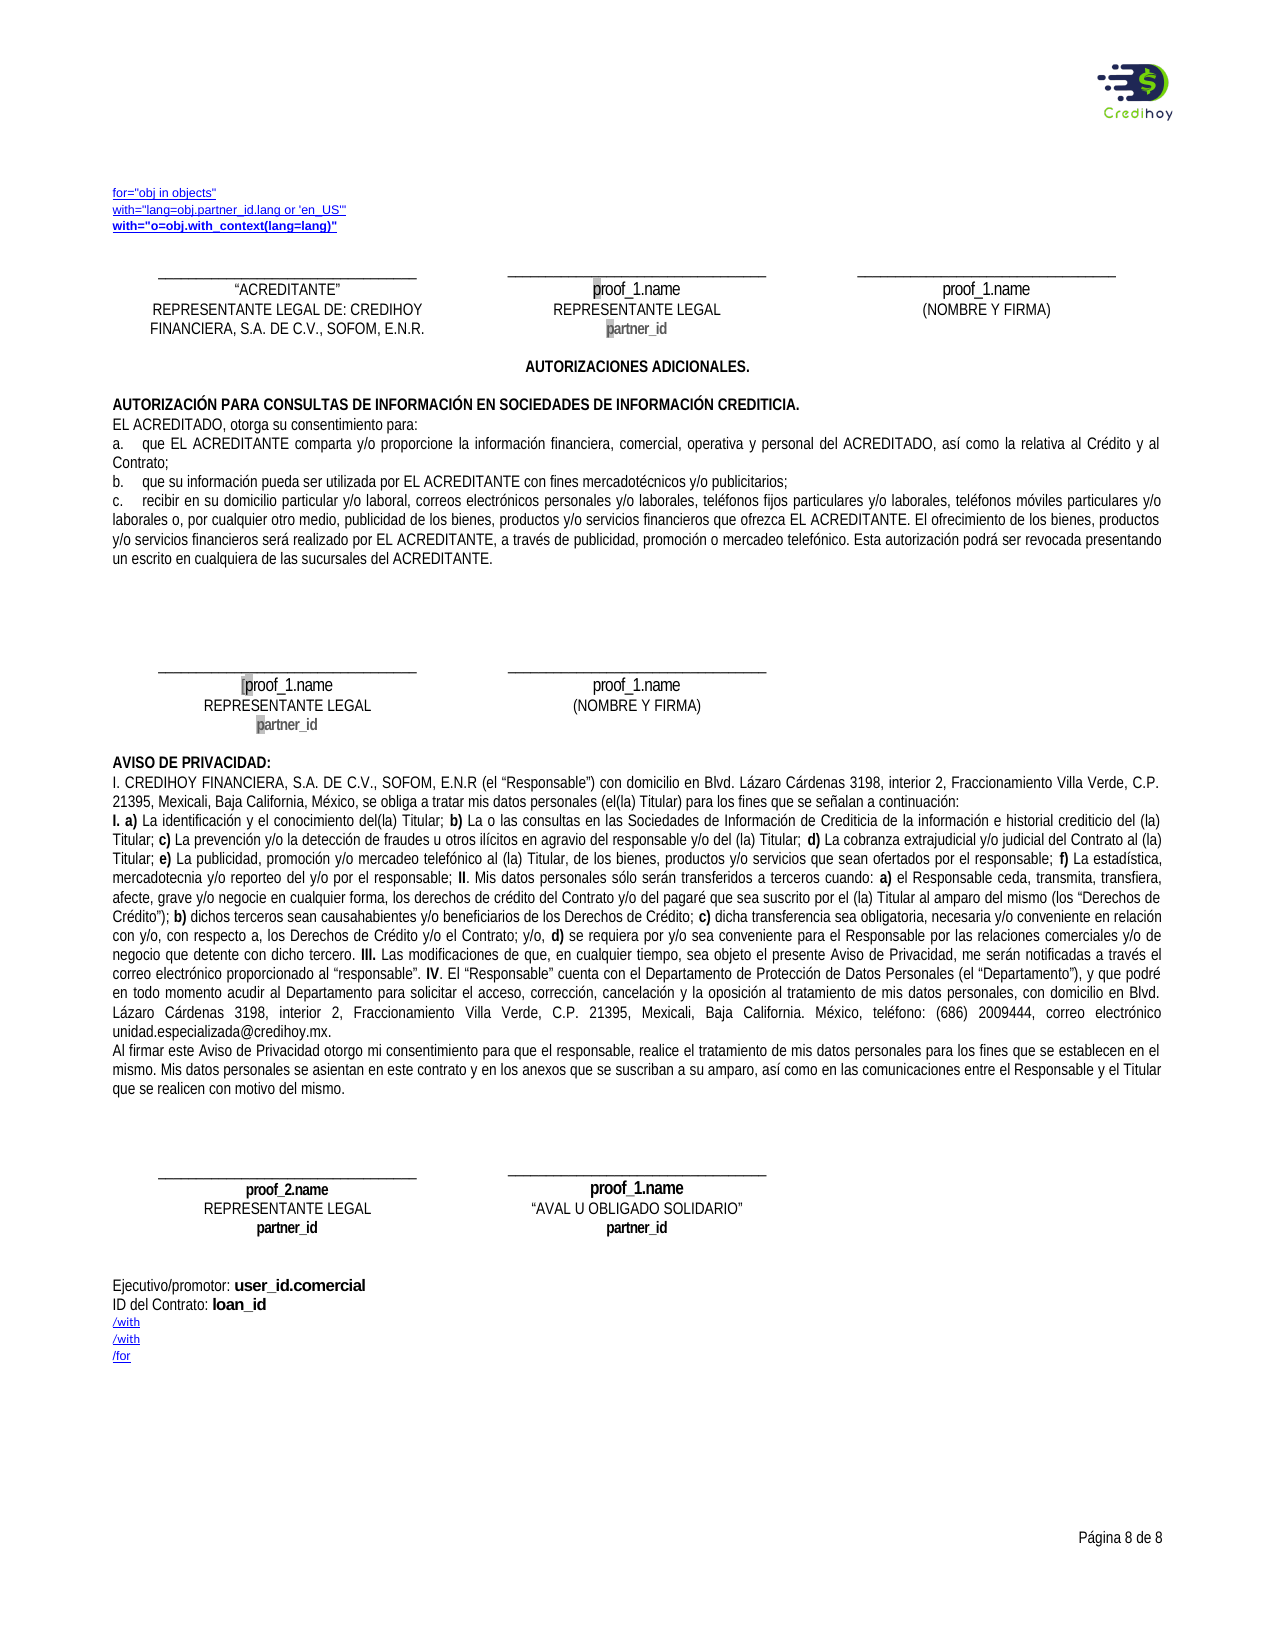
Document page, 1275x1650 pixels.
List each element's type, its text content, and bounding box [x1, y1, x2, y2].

text AVISO DE PRIVACIDAD: [112, 753, 1162, 772]
text for="obj in objects" [112, 186, 1162, 200]
table_header __________________________________ proof_1.name “AVAL U OBLIGADO SOLIDARIO” partner_id [462, 1098, 812, 1256]
list que su información pueda ser utilizada por EL ACREDITANTE con fines mercadotécnicos y/o publicitarios; [112, 472, 1162, 491]
list recibir en su domicilio particular y/o laboral, correos electrónicos personales y/o laborales, teléfonos fijos particulares y/o laborales, teléfonos móviles particulares y/o laborales o, por cualquier otro medio, publicidad de los bienes, productos y/o servicios financieros que ofrezca EL ACREDITANTE. El ofrecimiento de los bienes, productos y/o servicios financieros será realizado por EL ACREDITANTE, a través de publicidad, promoción o mercadeo telefónico. Esta autorización podrá ser revocada presentando un escrito en cualquiera de las sucursales del ACREDITANTE. [112, 491, 1162, 568]
text /with [112, 1314, 1162, 1329]
table_header __________________________________ proof_1.name REPRESENTANTE LEGAL partner_id [462, 233, 812, 357]
text ID del Contrato: loan_id [112, 1294, 1162, 1314]
list que EL ACREDITANTE comparta y/o proporcione la información financiera, comercial, operativa y personal del ACREDITADO, así como la relativa al Crédito y al Contrato; [112, 433, 1162, 472]
table_header __________________________________ [proof_1.name REPRESENTANTE LEGAL partner_id [113, 587, 462, 734]
text with="lang=obj.partner_id.lang or 'en_US'" [112, 202, 1162, 217]
text AUTORIZACIONES ADICIONALES. [112, 357, 1162, 376]
text AUTORIZACIÓN PARA CONSULTAS DE INFORMACIÓN EN SOCIEDADES DE INFORMACIÓN CREDITICIA. [112, 395, 1162, 414]
table_header __________________________________ proof_2.name REPRESENTANTE LEGAL partner_id [113, 1098, 462, 1256]
text with="o=obj.with_context(lang=lang)" [112, 219, 1162, 233]
text I. CREDIHOY FINANCIERA, S.A. DE C.V., SOFOM, E.N.R (el “Responsable”) con domicilio en Blvd. Lázaro Cárdenas 3198, interior 2, Fraccionamiento Villa Verde, C.P. 21395, Mexicali, Baja California, México, se obliga a tratar mis datos personales (el(la) Titular) para los fines que se señalan a continuación: [112, 772, 1162, 811]
text Al firmar este Aviso de Privacidad otorgo mi consentimiento para que el responsable, realice el tratamiento de mis datos personales para los fines que se establecen en el mismo. Mis datos personales se asientan en este contrato y en los anexos que se suscriban a su amparo, así como en las comunicaciones entre el Responsable y el Titular que se realicen con motivo del mismo. [112, 1041, 1162, 1098]
text /for [112, 1349, 1162, 1363]
text /with [112, 1331, 1162, 1347]
text I. a) La identificación y el conocimiento del(la) Titular; b) La o las consultas en las Sociedades de Información de Crediticia de la información e historial crediticio del (la) Titular; c) La prevención y/o la detección de fraudes u otros ilícitos en agravio del responsable y/o del (la) Titular; d) La cobranza extrajudicial y/o judicial del Contrato al (la) Titular; e) La publicidad, promoción y/o mercadeo telefónico al (la) Titular, de los bienes, productos y/o servicios que sean ofertados por el responsable; f) La estadística, mercadotecnia y/o reporteo del y/o por el responsable; II. Mis datos personales sólo serán transferidos a terceros cuando: a) el Responsable ceda, transmita, transfiera, afecte, grave y/o negocie en cualquier forma, los derechos de crédito del Contrato y/o del pagaré que sea suscrito por el (la) Titular al amparo del mismo (los “Derechos de Crédito”); b) dichos terceros sean causahabientes y/o beneficiarios de los Derechos de Crédito; c) dicha transferencia sea obligatoria, necesaria y/o conveniente en relación con y/o, con respecto a, los Derechos de Crédito y/o el Contrato; y/o, d) se requiera por y/o sea conveniente para el Responsable por las relaciones comerciales y/o de negocio que detente con dicho tercero. III. Las modificaciones de que, en cualquier tiempo, sea objeto el presente Aviso de Privacidad, me serán notificadas a través el correo electrónico proporcionado al “responsable”. IV. El “Responsable” cuenta con el Departamento de Protección de Datos Personales (el “Departamento”), y que podré en todo momento acudir al Departamento para solicitar el acceso, corrección, cancelación y la oposición al tratamiento de mis datos personales, con domicilio en Blvd. Lázaro Cárdenas 3198, interior 2, Fraccionamiento Villa Verde, C.P. 21395, Mexicali, Baja California. México, teléfono: (686) 2009444, correo electrónico unidad.especializada@credihoy.mx. [112, 811, 1162, 1041]
table_header __________________________________ proof_1.name (NOMBRE Y FIRMA) [812, 233, 1161, 357]
text Ejecutivo/promotor: user_id.comercial [112, 1275, 1162, 1294]
table_header __________________________________ “ACREDITANTE” REPRESENTANTE LEGAL DE: CREDIHOY FINANCIERA, S.A. DE C.V., SOFOM, E.N.R. [113, 233, 462, 357]
table_header __________________________________ proof_1.name (NOMBRE Y FIRMA) [462, 587, 812, 734]
text EL ACREDITADO, otorga su consentimiento para: [112, 414, 1162, 433]
picture [1097, 64, 1173, 121]
